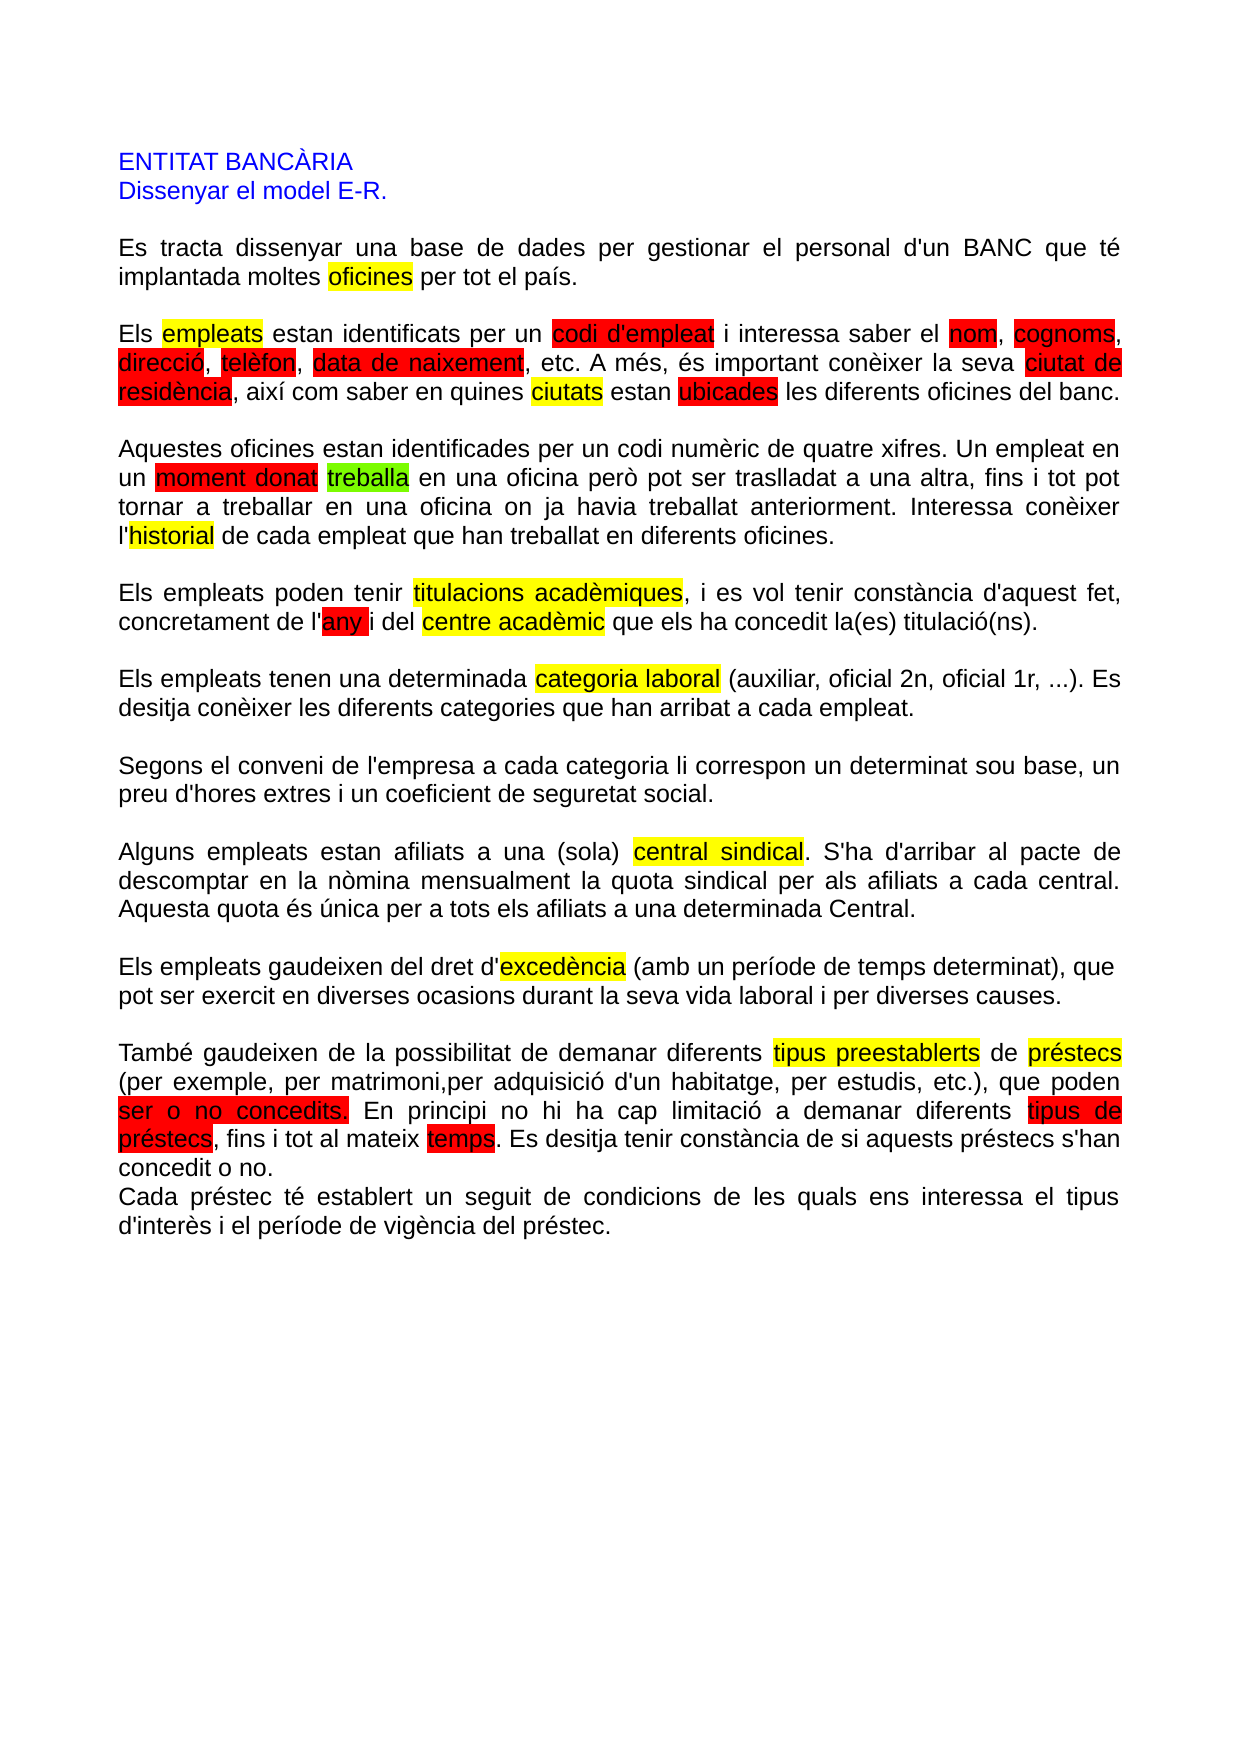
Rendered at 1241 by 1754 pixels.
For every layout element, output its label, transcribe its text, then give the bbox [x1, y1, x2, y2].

text Els empleats gaudeixen del dret d'excedència (amb un període de temps determinat), que [118, 952, 1122, 981]
text Els empleats poden tenir titulacions acadèmiques, i es vol tenir constància d'aquest fet, concretament de l'any i del centre acadèmic que els ha concedit la(es) titulació(ns). [118, 578, 1122, 636]
text Segons el conveni de l'empresa a cada categoria li correspon un determinat sou base, un preu d'hores extres i un coeficient de seguretat social. [118, 751, 1122, 808]
text Els empleats estan identificats per un codi d'empleat i interessa saber el nom, cognoms, direcció, telèfon, data de naixement, etc. A més, és important conèixer la seva ciutat de residència, així com saber en quines ciutats estan ubicades les diferents oficines del banc. [118, 319, 1122, 406]
text Es tracta dissenyar una base de dades per gestionar el personal d'un BANC que té implantada moltes oficines per tot el país. [118, 233, 1122, 291]
text Aquestes oficines estan identificades per un codi numèric de quatre xifres. Un empleat en un moment donat treballa en una oficina però pot ser traslladat a una altra, fins i tot pot tornar a treballar en una oficina on ja havia treballat anteriorment. Interessa conèixer l'historial de cada empleat que han treballat en diferents oficines. [118, 434, 1122, 549]
text Dissenyar el model E-R. [118, 176, 1122, 204]
text pot ser exercit en diverses ocasions durant la seva vida laboral i per diverses causes. [118, 981, 1122, 1009]
text També gaudeixen de la possibilitat de demanar diferents tipus preestablerts de préstecs (per exemple, per matrimoni,per adquisició d'un habitatge, per estudis, etc.), que poden ser o no concedits. En principi no hi ha cap limitació a demanar diferents tipus de préstecs, fins i tot al mateix temps. Es desitja tenir constància de si aquests préstecs s'han concedit o no. [118, 1038, 1122, 1182]
text Cada préstec té establert un seguit de condicions de les quals ens interessa el tipus d'interès i el període de vigència del préstec. [118, 1182, 1122, 1239]
text ENTITAT BANCÀRIA [118, 147, 1122, 176]
text Alguns empleats estan afiliats a una (sola) central sindical. S'ha d'arribar al pacte de descomptar en la nòmina mensualment la quota sindical per als afiliats a cada central. Aquesta quota és única per a tots els afiliats a una determinada Central. [118, 837, 1122, 923]
text Els empleats tenen una determinada categoria laboral (auxiliar, oficial 2n, oficial 1r, ...). Es desitja conèixer les diferents categories que han arribat a cada empleat. [118, 664, 1122, 722]
